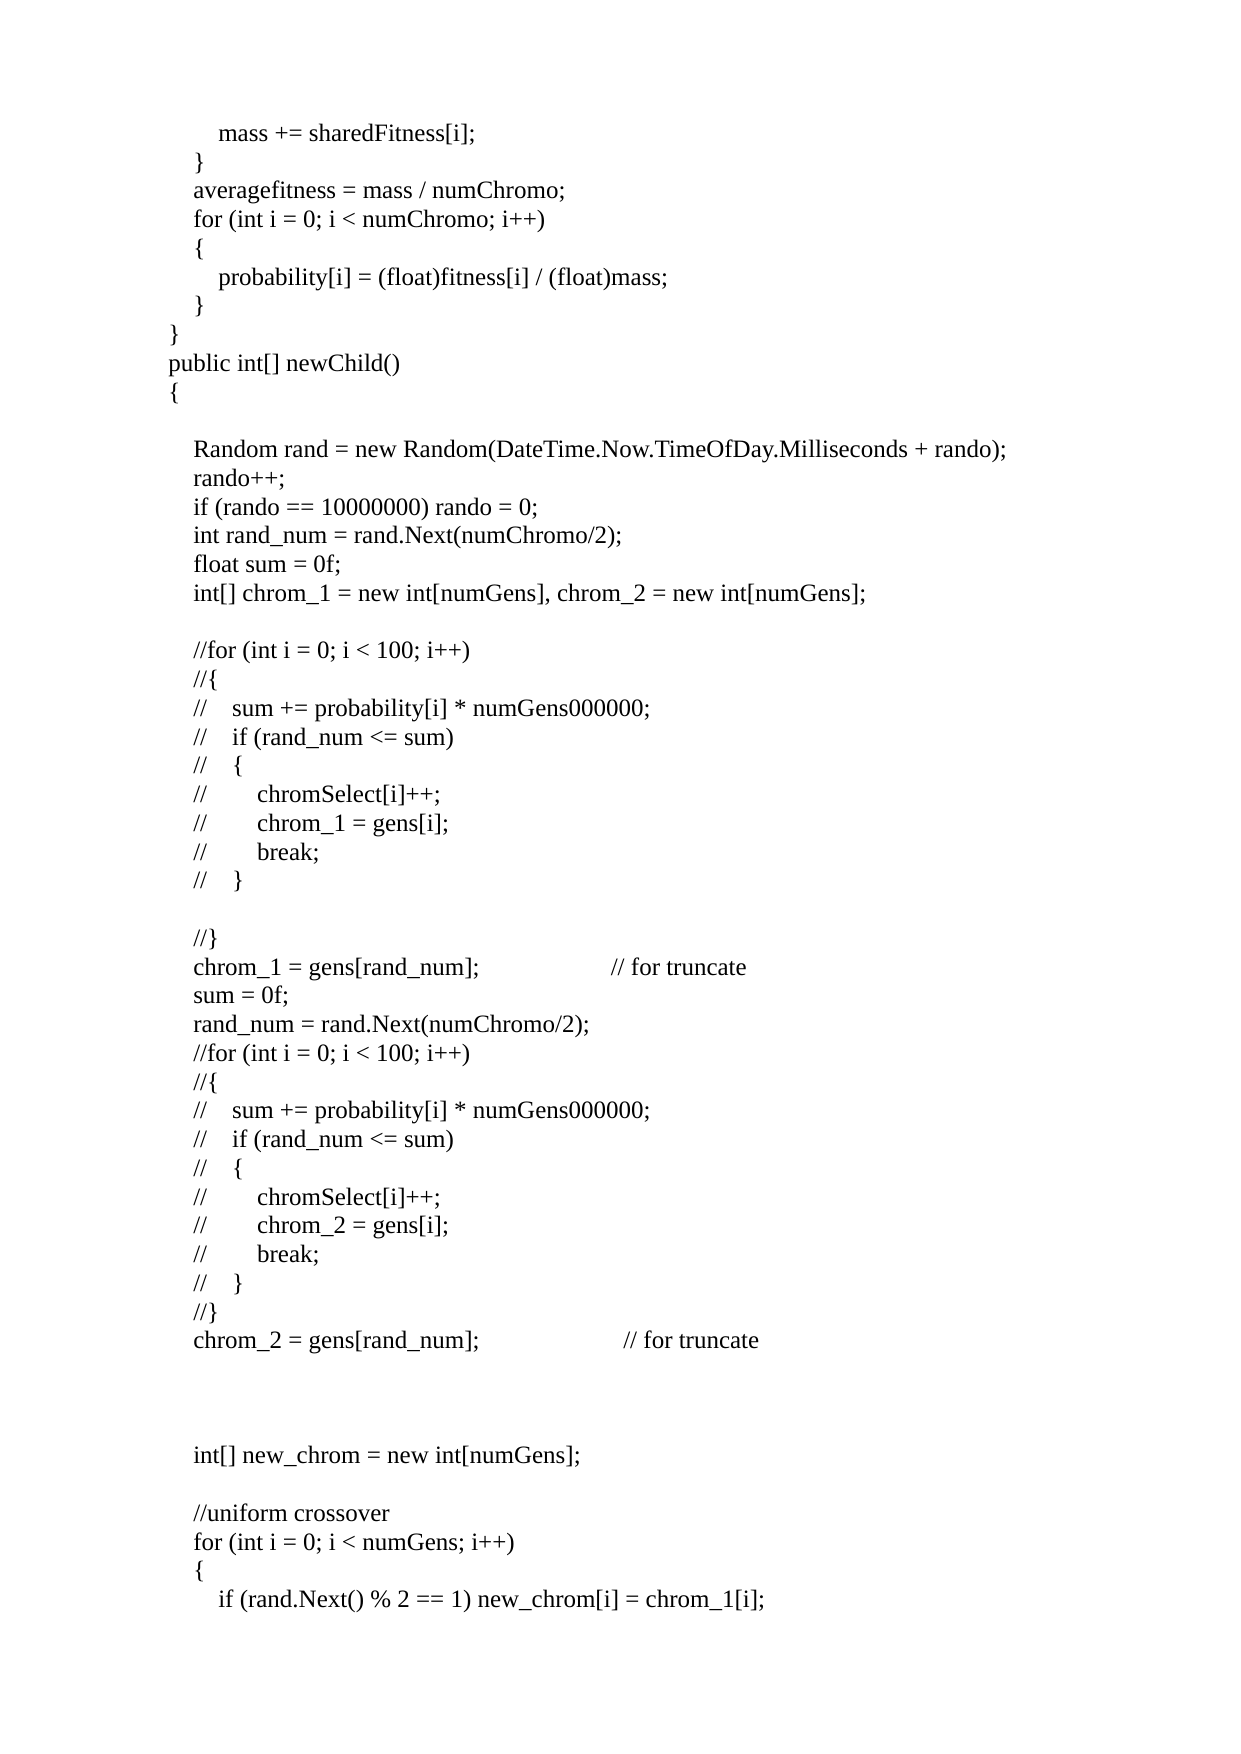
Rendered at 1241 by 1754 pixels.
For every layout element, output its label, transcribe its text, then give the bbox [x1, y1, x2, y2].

text // sum += probability[i] * numGens000000; [118, 1096, 1122, 1124]
text int rand_num = rand.Next(numChromo/2); [118, 521, 1122, 549]
text // chromSelect[i]++; [118, 1182, 1122, 1211]
text if (rando == 10000000) rando = 0; [118, 492, 1122, 521]
text // { [118, 1153, 1122, 1182]
text //{ [118, 664, 1122, 693]
text Random rand = new Random(DateTime.Now.TimeOfDay.Milliseconds + rando); [118, 434, 1122, 463]
text // } [118, 1268, 1122, 1297]
text } [118, 147, 1122, 176]
text mass += sharedFitness[i]; [118, 118, 1122, 147]
text { [118, 1556, 1122, 1584]
text //for (int i = 0; i < 100; i++) [118, 636, 1122, 664]
text if (rand.Next() % 2 == 1) new_chrom[i] = chrom_1[i]; [118, 1584, 1122, 1613]
text rando++; [118, 463, 1122, 492]
text { [118, 377, 1122, 406]
text chrom_2 = gens[rand_num]; // for truncate [118, 1326, 1122, 1354]
text // if (rand_num <= sum) [118, 1124, 1122, 1153]
text averagefitness = mass / numChromo; [118, 176, 1122, 204]
text for (int i = 0; i < numGens; i++) [118, 1527, 1122, 1556]
text float sum = 0f; [118, 549, 1122, 578]
text //uniform crossover [118, 1498, 1122, 1527]
text // break; [118, 837, 1122, 866]
text int[] chrom_1 = new int[numGens], chrom_2 = new int[numGens]; [118, 578, 1122, 607]
text } [118, 291, 1122, 319]
text // sum += probability[i] * numGens000000; [118, 693, 1122, 722]
text // break; [118, 1239, 1122, 1268]
text //} [118, 1297, 1122, 1326]
text chrom_1 = gens[rand_num]; // for truncate [118, 952, 1122, 981]
text // { [118, 751, 1122, 779]
text probability[i] = (float)fitness[i] / (float)mass; [118, 262, 1122, 291]
text int[] new_chrom = new int[numGens]; [118, 1441, 1122, 1469]
text // chrom_1 = gens[i]; [118, 808, 1122, 837]
text // chromSelect[i]++; [118, 779, 1122, 808]
text //for (int i = 0; i < 100; i++) [118, 1038, 1122, 1067]
text { [118, 233, 1122, 262]
text public int[] newChild() [118, 348, 1122, 377]
text for (int i = 0; i < numChromo; i++) [118, 204, 1122, 233]
text // } [118, 866, 1122, 894]
text sum = 0f; [118, 981, 1122, 1009]
text // chrom_2 = gens[i]; [118, 1211, 1122, 1239]
text // if (rand_num <= sum) [118, 722, 1122, 751]
text //{ [118, 1067, 1122, 1096]
text //} [118, 923, 1122, 952]
text } [118, 319, 1122, 348]
text rand_num = rand.Next(numChromo/2); [118, 1009, 1122, 1038]
